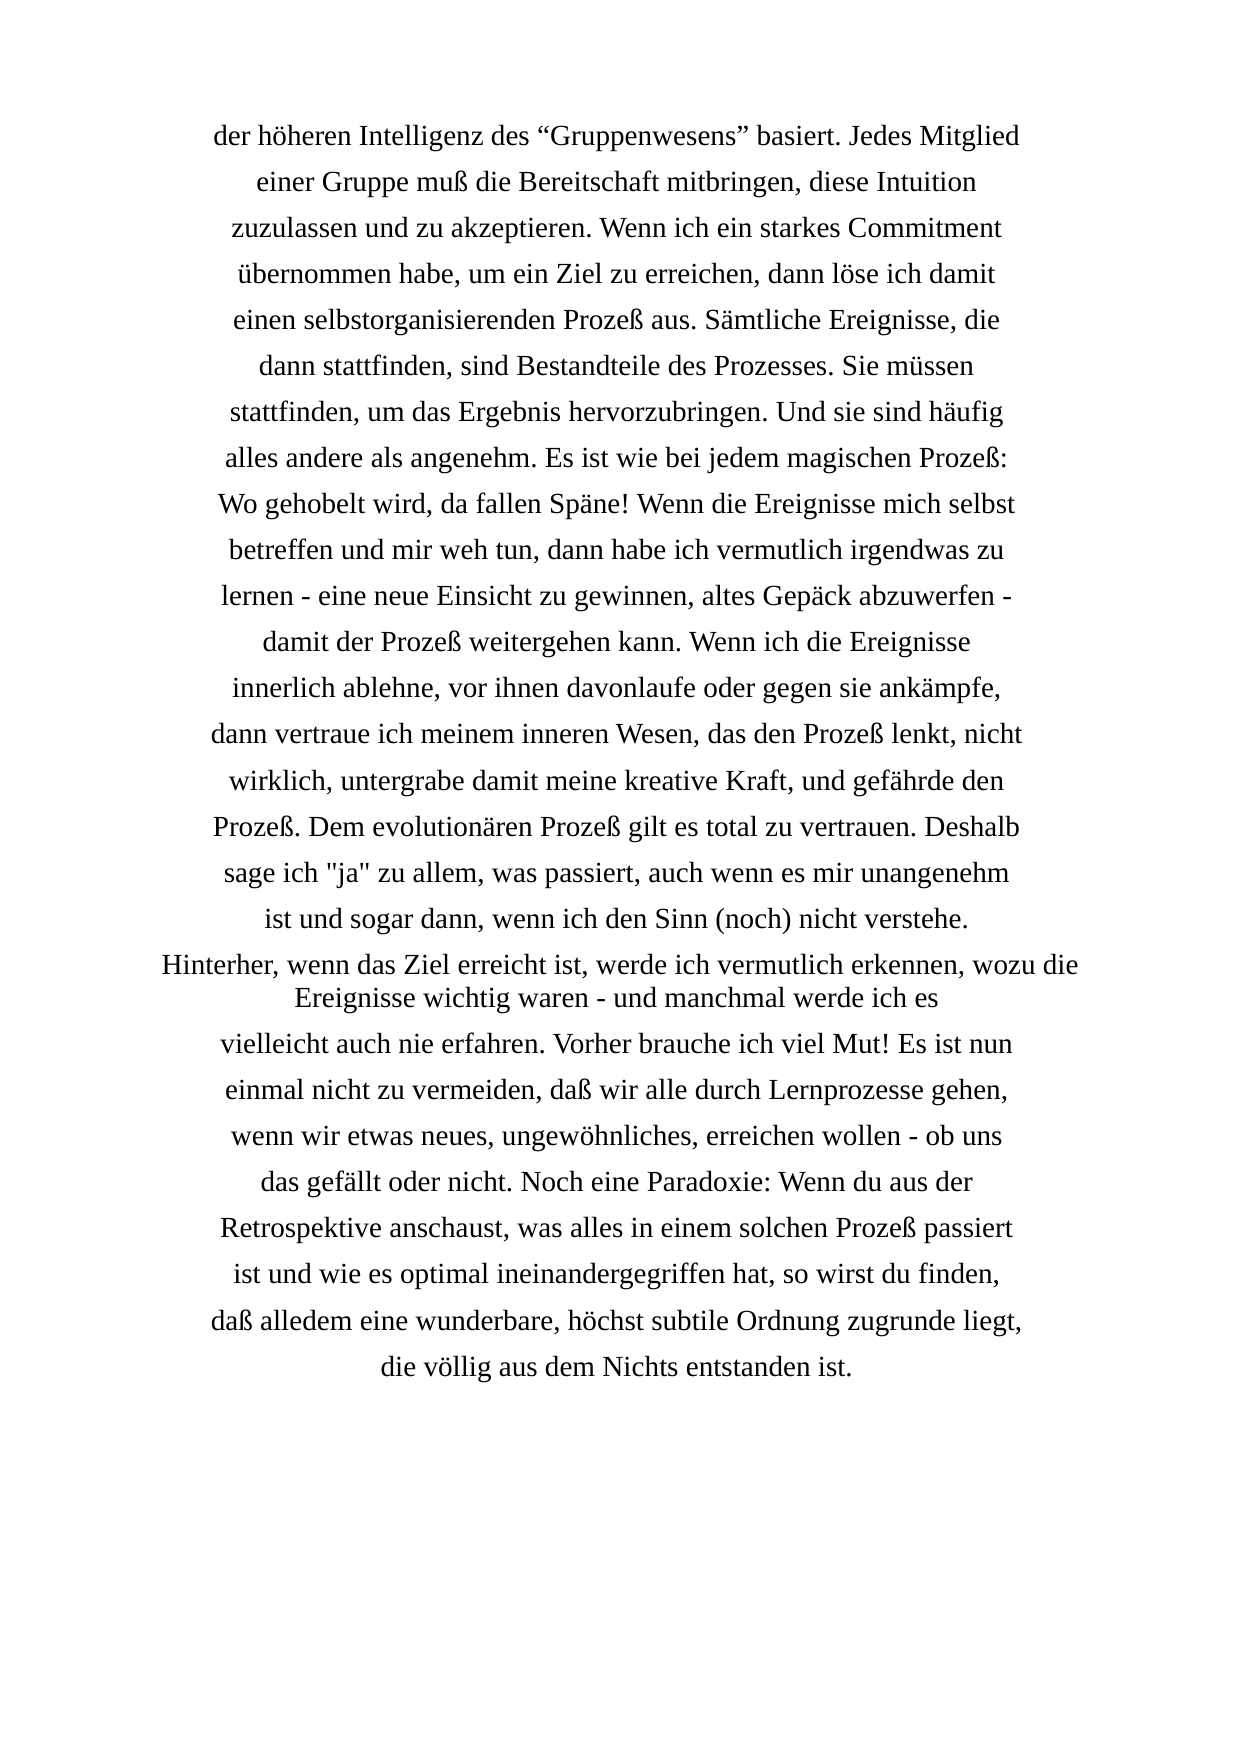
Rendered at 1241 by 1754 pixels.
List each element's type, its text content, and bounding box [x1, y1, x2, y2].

text innerlich ablehne, vor ihnen davonlaufe oder gegen sie ankämpfe, [118, 671, 1122, 704]
text alles andere als angenehm. Es ist wie bei jedem magischen Prozeß: [118, 440, 1122, 474]
text einer Gruppe muß die Bereitschaft mitbringen, diese Intuition [118, 164, 1122, 198]
text damit der Prozeß weitergehen kann. Wenn ich die Ereignisse [118, 624, 1122, 658]
text vielleicht auch nie erfahren. Vorher brauche ich viel Mut! Es ist nun [118, 1026, 1122, 1060]
text die völlig aus dem Nichts entstanden ist. [118, 1349, 1122, 1382]
text betreffen und mir weh tun, dann habe ich vermutlich irgendwas zu [118, 532, 1122, 566]
text das gefällt oder nicht. Noch eine Paradoxie: Wenn du aus der [118, 1164, 1122, 1198]
text ist und wie es optimal ineinandergegriffen hat, so wirst du finden, [118, 1257, 1122, 1290]
text einmal nicht zu vermeiden, daß wir alle durch Lernprozesse gehen, [118, 1072, 1122, 1106]
text sage ich "ja" zu allem, was passiert, auch wenn es mir unangenehm [118, 855, 1122, 888]
text Wo gehobelt wird, da fallen Späne! Wenn die Ereignisse mich selbst [118, 486, 1122, 520]
text zuzulassen und zu akzeptieren. Wenn ich ein starkes Commitment [118, 210, 1122, 244]
text daß alledem eine wunderbare, höchst subtile Ordnung zugrunde liegt, [118, 1303, 1122, 1336]
text wirklich, untergrabe damit meine kreative Kraft, und gefährde den [118, 763, 1122, 796]
text Retrospektive anschaust, was alles in einem solchen Prozeß passiert [118, 1211, 1122, 1244]
text dann vertraue ich meinem inneren Wesen, das den Prozeß lenkt, nicht [118, 717, 1122, 750]
text wenn wir etwas neues, ungewöhnliches, erreichen wollen - ob uns [118, 1118, 1122, 1152]
text der höheren Intelligenz des “Gruppenwesens” basiert. Jedes Mitglied [118, 118, 1122, 152]
text übernommen habe, um ein Ziel zu erreichen, dann löse ich damit [118, 256, 1122, 290]
text stattfinden, um das Ergebnis hervorzubringen. Und sie sind häufig [118, 394, 1122, 428]
text lernen - eine neue Einsicht zu gewinnen, altes Gepäck abzuwerfen - [118, 578, 1122, 612]
text Prozeß. Dem evolutionären Prozeß gilt es total zu vertrauen. Deshalb [118, 809, 1122, 842]
text Hinterher, wenn das Ziel erreicht ist, werde ich vermutlich erkennen, wozu die Ereignisse wichtig waren - und manchmal werde ich es [118, 947, 1122, 1014]
text dann stattfinden, sind Bestandteile des Prozesses. Sie müssen [118, 348, 1122, 382]
text ist und sogar dann, wenn ich den Sinn (noch) nicht verstehe. [118, 901, 1122, 934]
text einen selbstorganisierenden Prozeß aus. Sämtliche Ereignisse, die [118, 302, 1122, 336]
